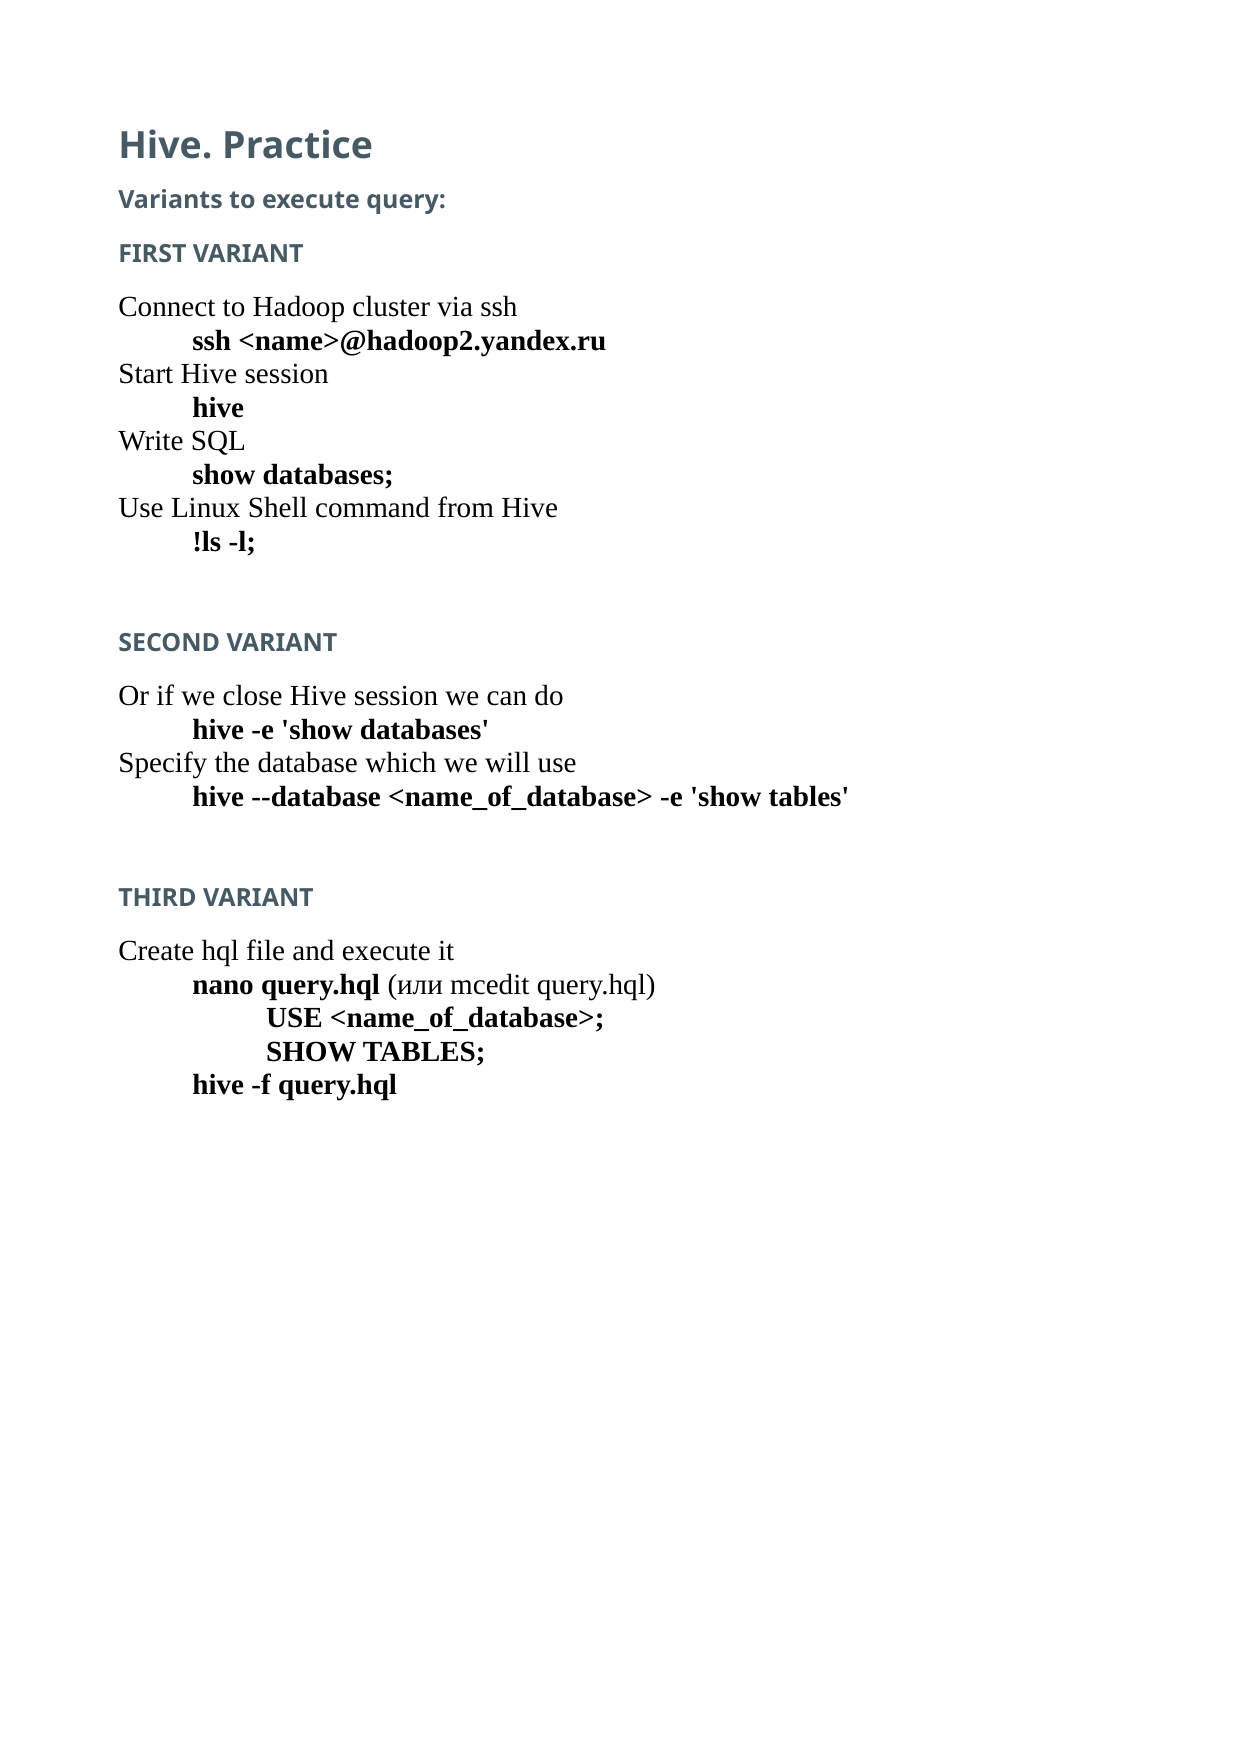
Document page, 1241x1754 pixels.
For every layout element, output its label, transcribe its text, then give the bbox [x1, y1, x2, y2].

text THIRD VARIANT [118, 879, 1122, 914]
text Create hql file and execute it [118, 933, 1122, 967]
text ssh <name>@hadoop2.yandex.ru [118, 323, 1122, 356]
text hive --database <name_of_database> -e 'show tables' [118, 779, 1122, 812]
text hive -f query.hql [118, 1067, 1122, 1101]
text Specify the database which we will use [118, 745, 1122, 779]
text Variants to execute query: [118, 182, 1122, 216]
text FIRST VARIANT [118, 235, 1122, 269]
subtitle Hive. Practice [118, 118, 1122, 169]
text Start Hive session [118, 356, 1122, 390]
text SHOW TABLES; [118, 1034, 1122, 1067]
text show databases; [118, 457, 1122, 490]
text Or if we close Hive session we can do [118, 678, 1122, 712]
text USE <name_of_database>; [118, 1000, 1122, 1034]
text SECOND VARIANT [118, 624, 1122, 659]
text Use Linux Shell command from Hive [118, 490, 1122, 524]
text Write SQL [118, 423, 1122, 457]
text hive -e 'show databases' [118, 712, 1122, 745]
text Connect to Hadoop cluster via ssh [118, 289, 1122, 323]
text !ls -l; [118, 524, 1122, 557]
text nano query.hql (или mcedit query.hql) [118, 967, 1122, 1000]
text hive [118, 390, 1122, 423]
